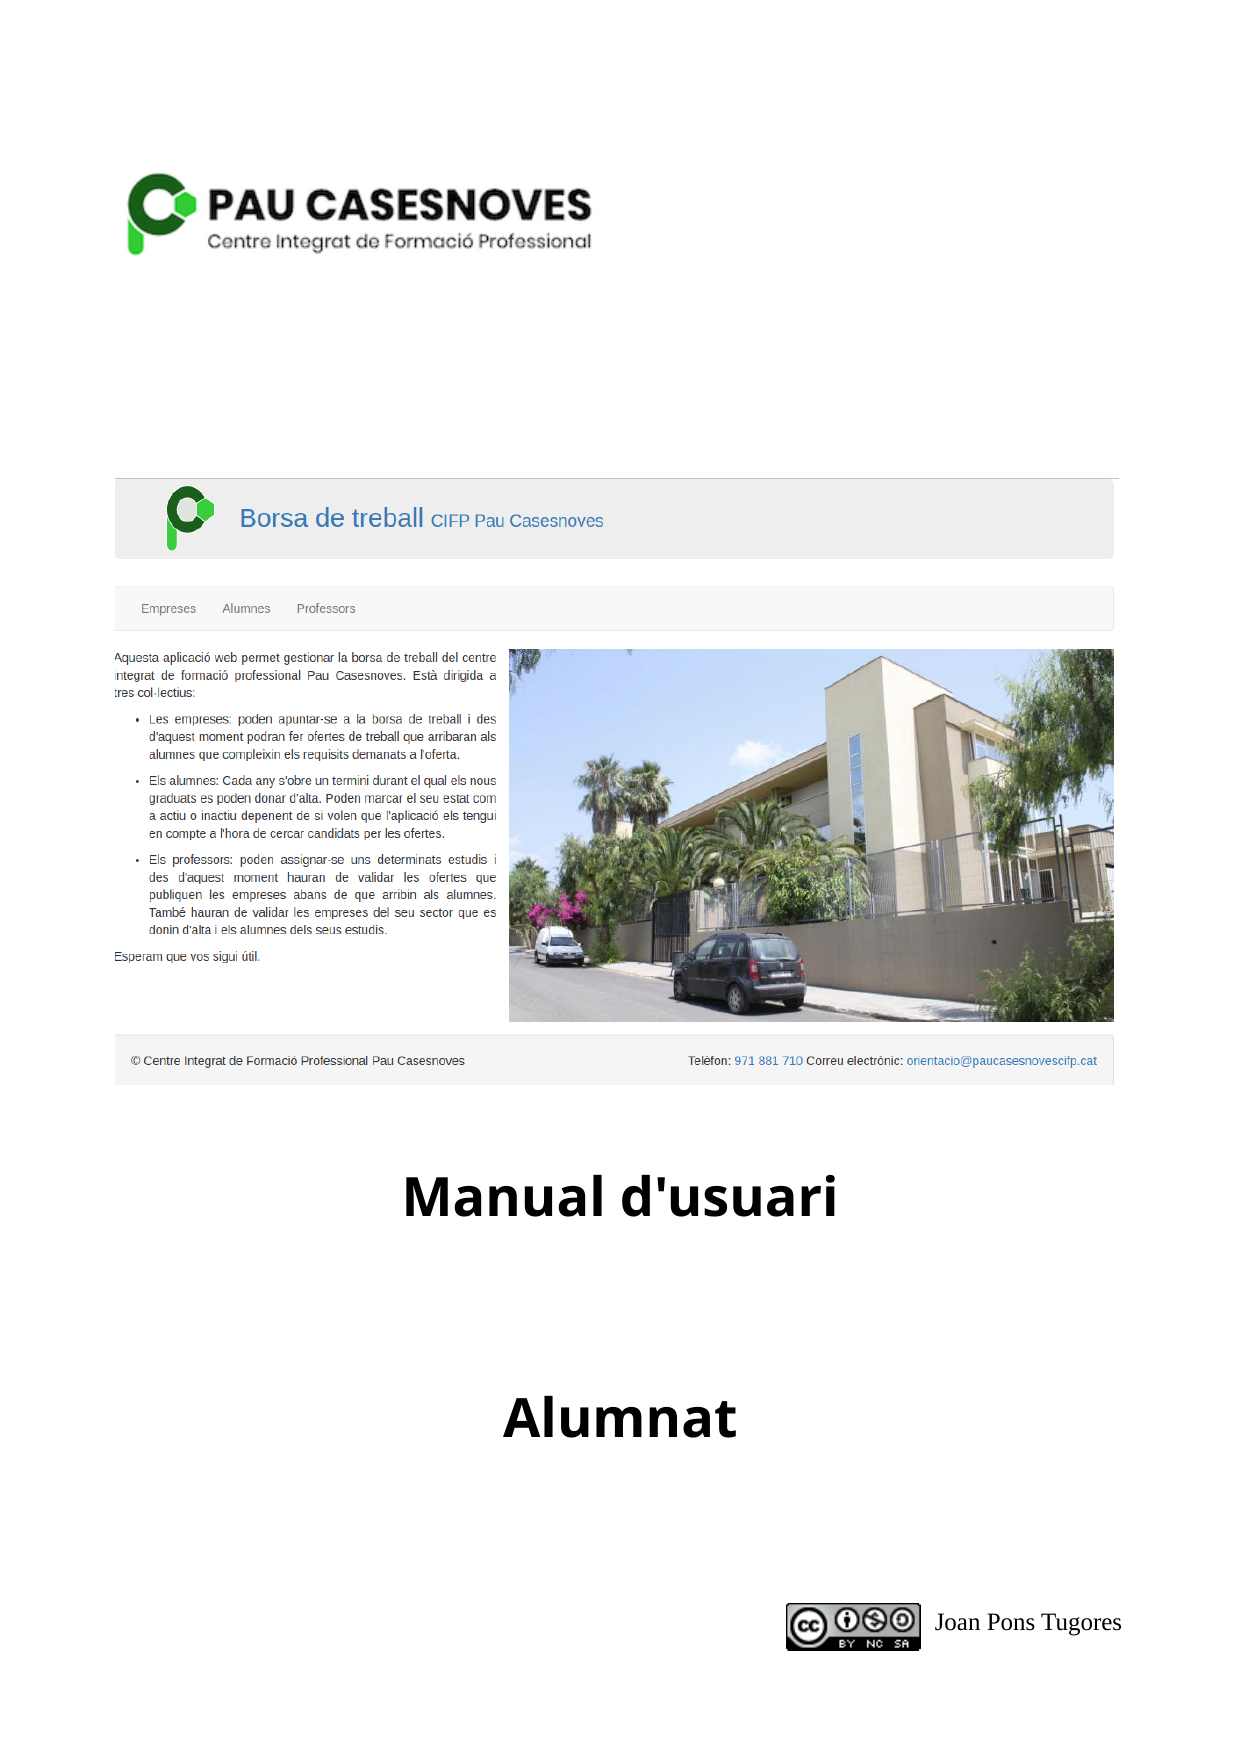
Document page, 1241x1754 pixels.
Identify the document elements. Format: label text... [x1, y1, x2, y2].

picture [786, 1603, 921, 1651]
picture [113, 161, 606, 271]
text Manual d'usuari [106, 1159, 1134, 1232]
picture [115, 478, 1119, 1085]
text Alumnat [106, 1380, 1134, 1454]
